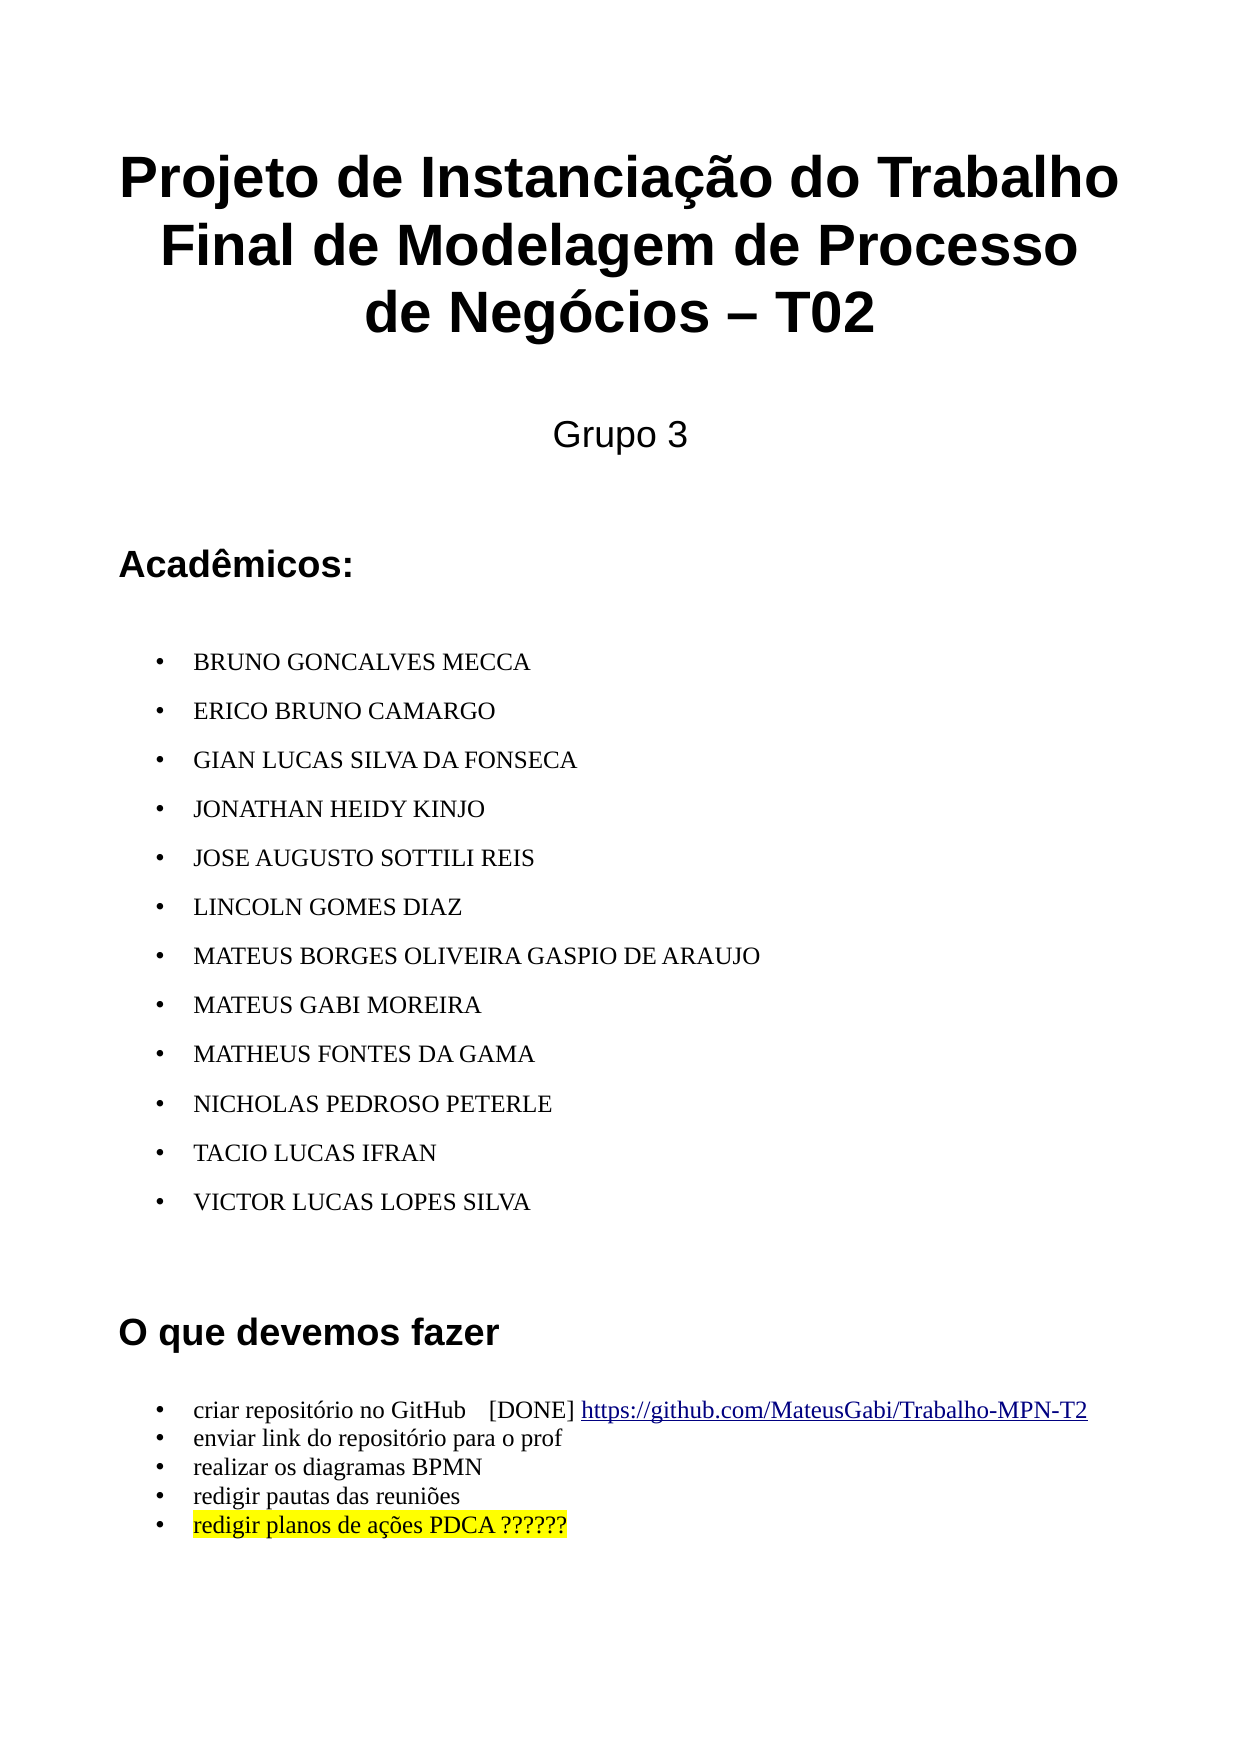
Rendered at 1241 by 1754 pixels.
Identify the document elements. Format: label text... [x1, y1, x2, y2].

list BRUNO GONCALVES MECCA [156, 647, 1122, 676]
list JOSE AUGUSTO SOTTILI REIS [156, 843, 1122, 872]
subtitle O que devemos fazer [118, 1310, 1122, 1353]
list MATHEUS FONTES DA GAMA [156, 1039, 1122, 1068]
list realizar os diagramas BPMN [156, 1452, 1122, 1481]
list GIAN LUCAS SILVA DA FONSECA [156, 745, 1122, 774]
list enviar link do repositório para o prof [156, 1423, 1122, 1452]
list LINCOLN GOMES DIAZ [156, 892, 1122, 921]
list JONATHAN HEIDY KINJO [156, 794, 1122, 823]
list MATEUS BORGES OLIVEIRA GASPIO DE ARAUJO [156, 941, 1122, 970]
subtitle Grupo 3 [118, 412, 1122, 455]
title Projeto de Instanciação do Trabalho Final de Modelagem de Processo de Negócios – T02 [118, 143, 1122, 344]
list redigir pautas das reuniões [156, 1481, 1122, 1510]
list redigir planos de ações PDCA ?????? [156, 1510, 1122, 1538]
list NICHOLAS PEDROSO PETERLE [156, 1089, 1122, 1117]
list TACIO LUCAS IFRAN [156, 1138, 1122, 1166]
list MATEUS GABI MOREIRA [156, 991, 1122, 1019]
list VICTOR LUCAS LOPES SILVA [156, 1187, 1122, 1216]
list criar repositório no GitHub [DONE] https://github.com/MateusGabi/Trabalho-MPN-T2 [156, 1395, 1122, 1423]
list ERICO BRUNO CAMARGO [156, 696, 1122, 725]
subtitle Acadêmicos: [118, 542, 1122, 586]
